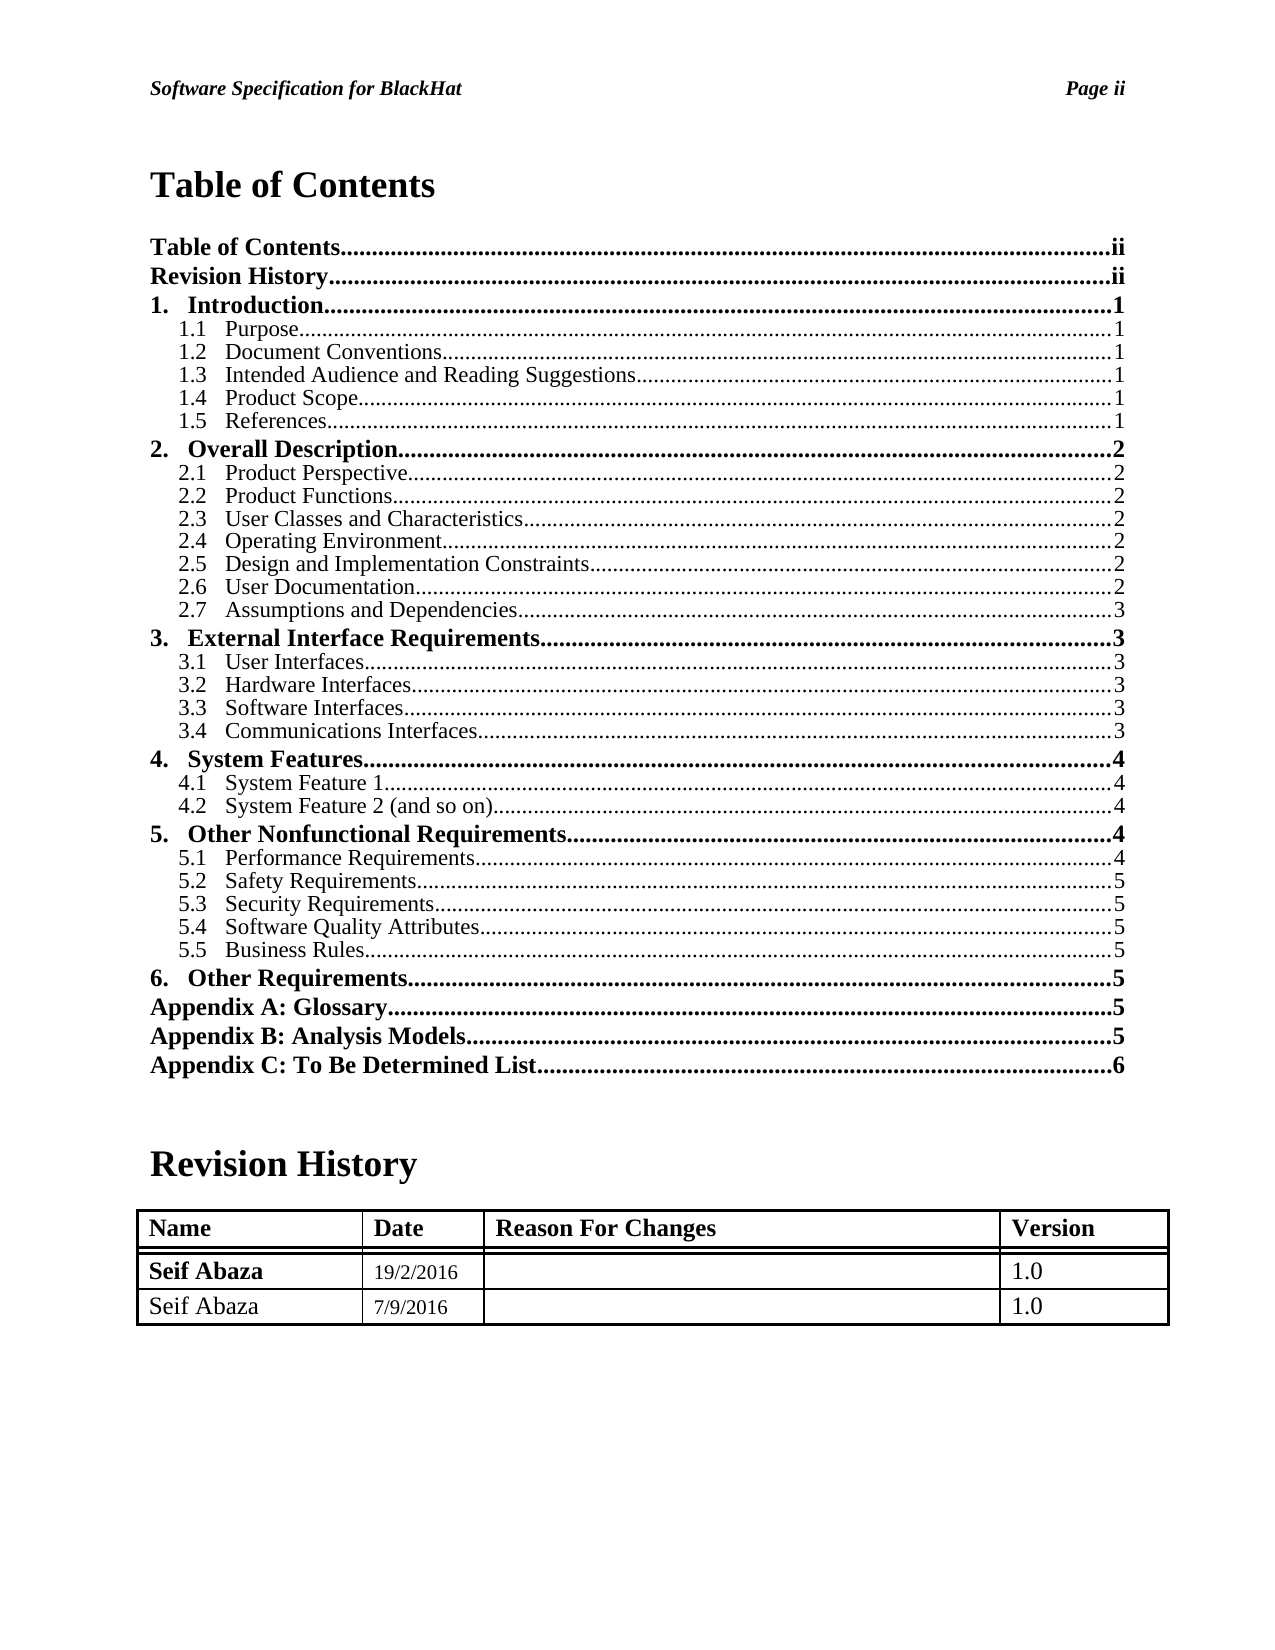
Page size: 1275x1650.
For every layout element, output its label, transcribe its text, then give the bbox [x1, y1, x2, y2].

text Revision History [150, 1141, 1125, 1184]
text 5.4 Software Quality Attributes 5 [178, 916, 1125, 939]
text 1.5 References 1 [178, 410, 1125, 433]
table_cell Seif Abaza [139, 1290, 362, 1323]
text 2.2 Product Functions 2 [178, 485, 1125, 508]
text 3.1 User Interfaces 3 [178, 651, 1125, 674]
table_cell 19/2/2016 [363, 1255, 483, 1288]
table_header Reason For Changes [485, 1212, 999, 1246]
text Appendix A: Glossary 5 [150, 997, 1125, 1020]
text Table of Contents [150, 162, 1125, 206]
table_cell [485, 1290, 999, 1323]
text 4.1 System Feature 1 4 [178, 772, 1125, 795]
text 2.7 Assumptions and Dependencies 3 [178, 599, 1125, 622]
text Revision History ii [150, 266, 1125, 289]
text 1. Introduction 1 [150, 295, 1125, 318]
text 3.3 Software Interfaces 3 [178, 697, 1125, 720]
text 5. Other Nonfunctional Requirements 4 [150, 824, 1125, 847]
text 3. External Interface Requirements 3 [150, 628, 1125, 651]
table_header Date [363, 1212, 483, 1246]
text 1.1 Purpose 1 [178, 318, 1125, 341]
text 1.2 Document Conventions 1 [178, 341, 1125, 364]
text 5.5 Business Rules 5 [178, 939, 1125, 962]
text 5.3 Security Requirements 5 [178, 893, 1125, 916]
text Appendix C: To Be Determined List 6 [150, 1056, 1125, 1078]
text 3.2 Hardware Interfaces 3 [178, 674, 1125, 697]
text 2.3 User Classes and Characteristics 2 [178, 508, 1125, 531]
text 4. System Features 4 [150, 749, 1125, 772]
text 2.5 Design and Implementation Constraints 2 [178, 553, 1125, 576]
text 3.4 Communications Interfaces 3 [178, 720, 1125, 743]
text 5.2 Safety Requirements 5 [178, 870, 1125, 893]
table_cell [485, 1255, 999, 1288]
table_cell 7/9/2016 [363, 1290, 483, 1323]
text 6. Other Requirements 5 [150, 968, 1125, 991]
text 5.1 Performance Requirements 4 [178, 847, 1125, 870]
table_cell 1.0 [1001, 1290, 1167, 1323]
text 1.4 Product Scope 1 [178, 387, 1125, 410]
text 1.3 Intended Audience and Reading Suggestions 1 [178, 364, 1125, 387]
text Appendix B: Analysis Models 5 [150, 1026, 1125, 1049]
text 2.1 Product Perspective 2 [178, 462, 1125, 485]
text 4.2 System Feature 2 (and so on) 4 [178, 795, 1125, 818]
table_cell Seif Abaza [139, 1255, 362, 1288]
table_cell 1.0 [1001, 1255, 1167, 1288]
text 2.6 User Documentation 2 [178, 576, 1125, 599]
table_header Version [1001, 1212, 1167, 1246]
text 2. Overall Description 2 [150, 439, 1125, 462]
text 2.4 Operating Environment 2 [178, 531, 1125, 553]
table_header Name [139, 1212, 362, 1246]
text Table of Contents ii [150, 237, 1125, 260]
